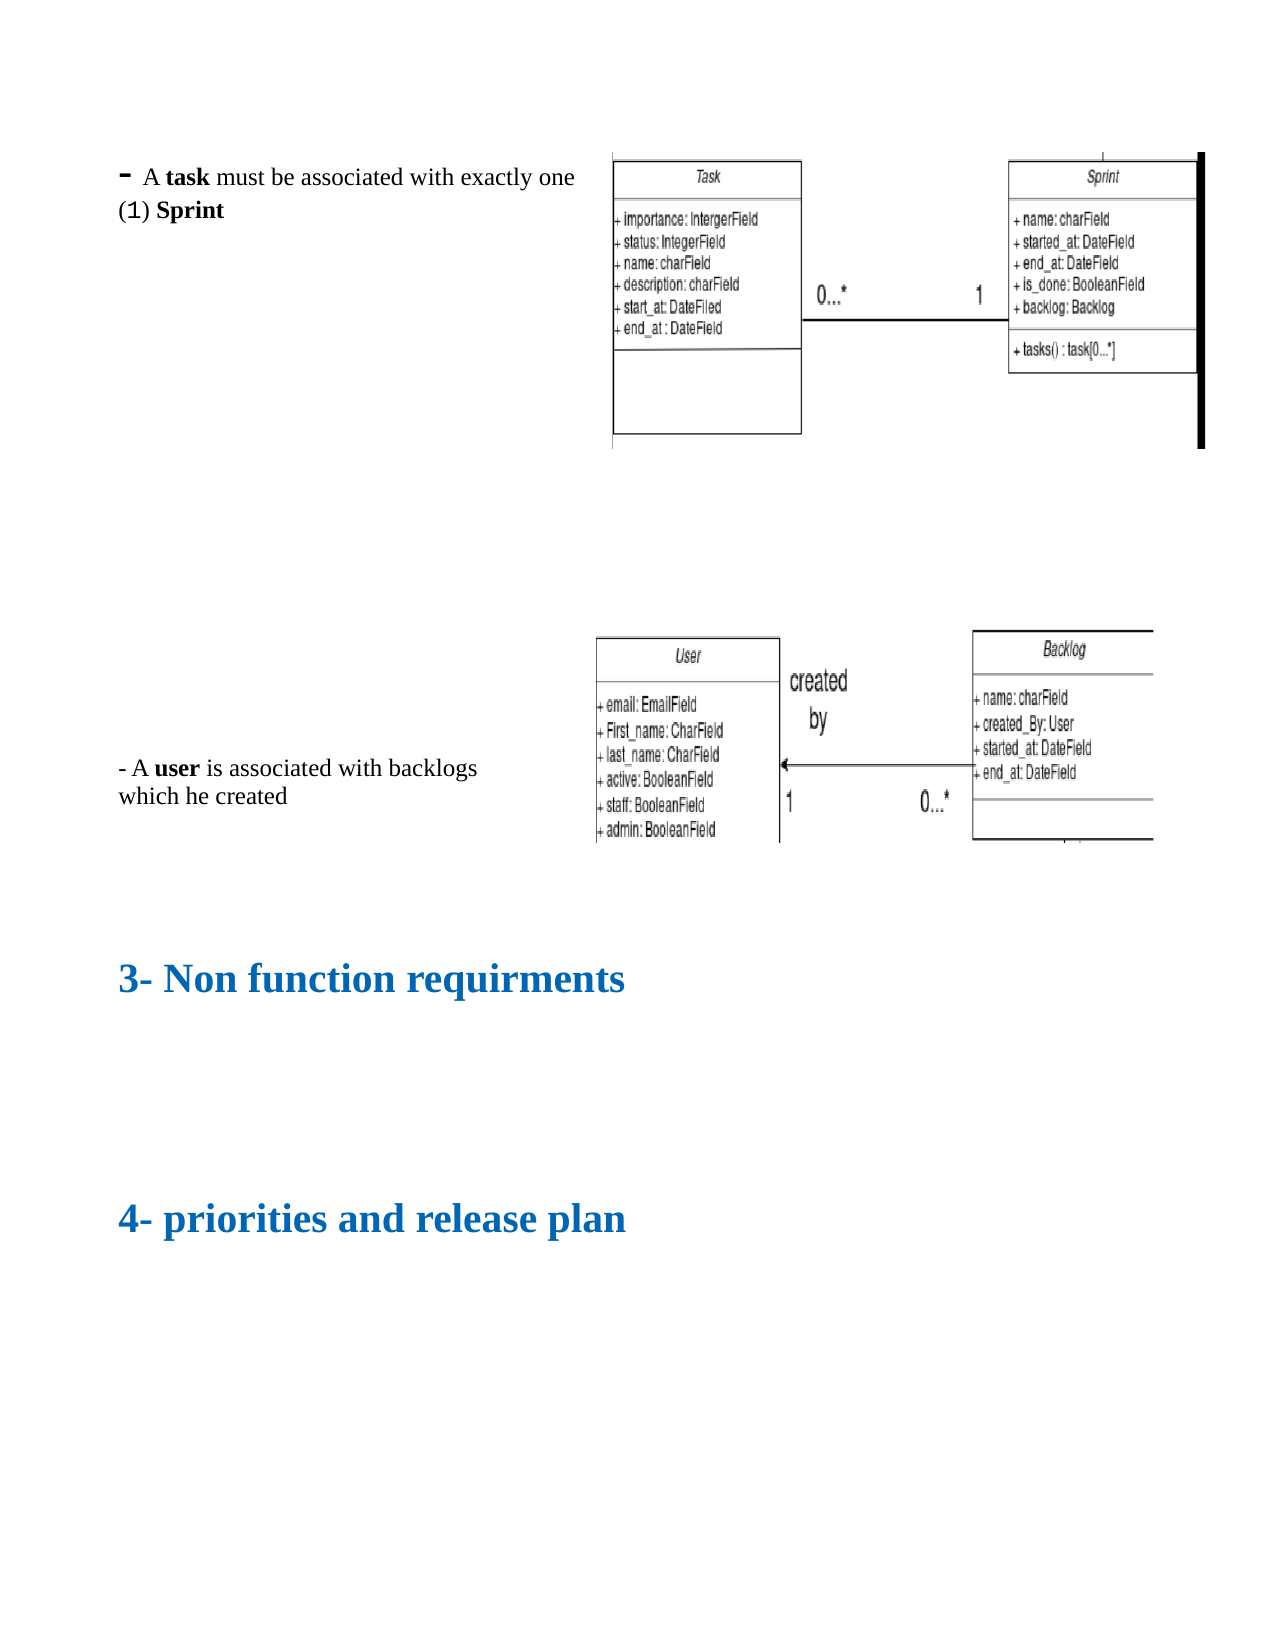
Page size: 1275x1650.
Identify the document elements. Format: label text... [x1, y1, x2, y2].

text - A user is associated with backlogs [118, 753, 573, 781]
text 4- priorities and release plan [118, 1193, 1157, 1241]
text which he created [118, 781, 573, 810]
picture [573, 618, 1154, 843]
text 3- Non function requirments [118, 954, 1157, 1002]
text - A task must be associated with exactly one (1) Sprint [118, 147, 1157, 226]
picture [612, 152, 1205, 449]
